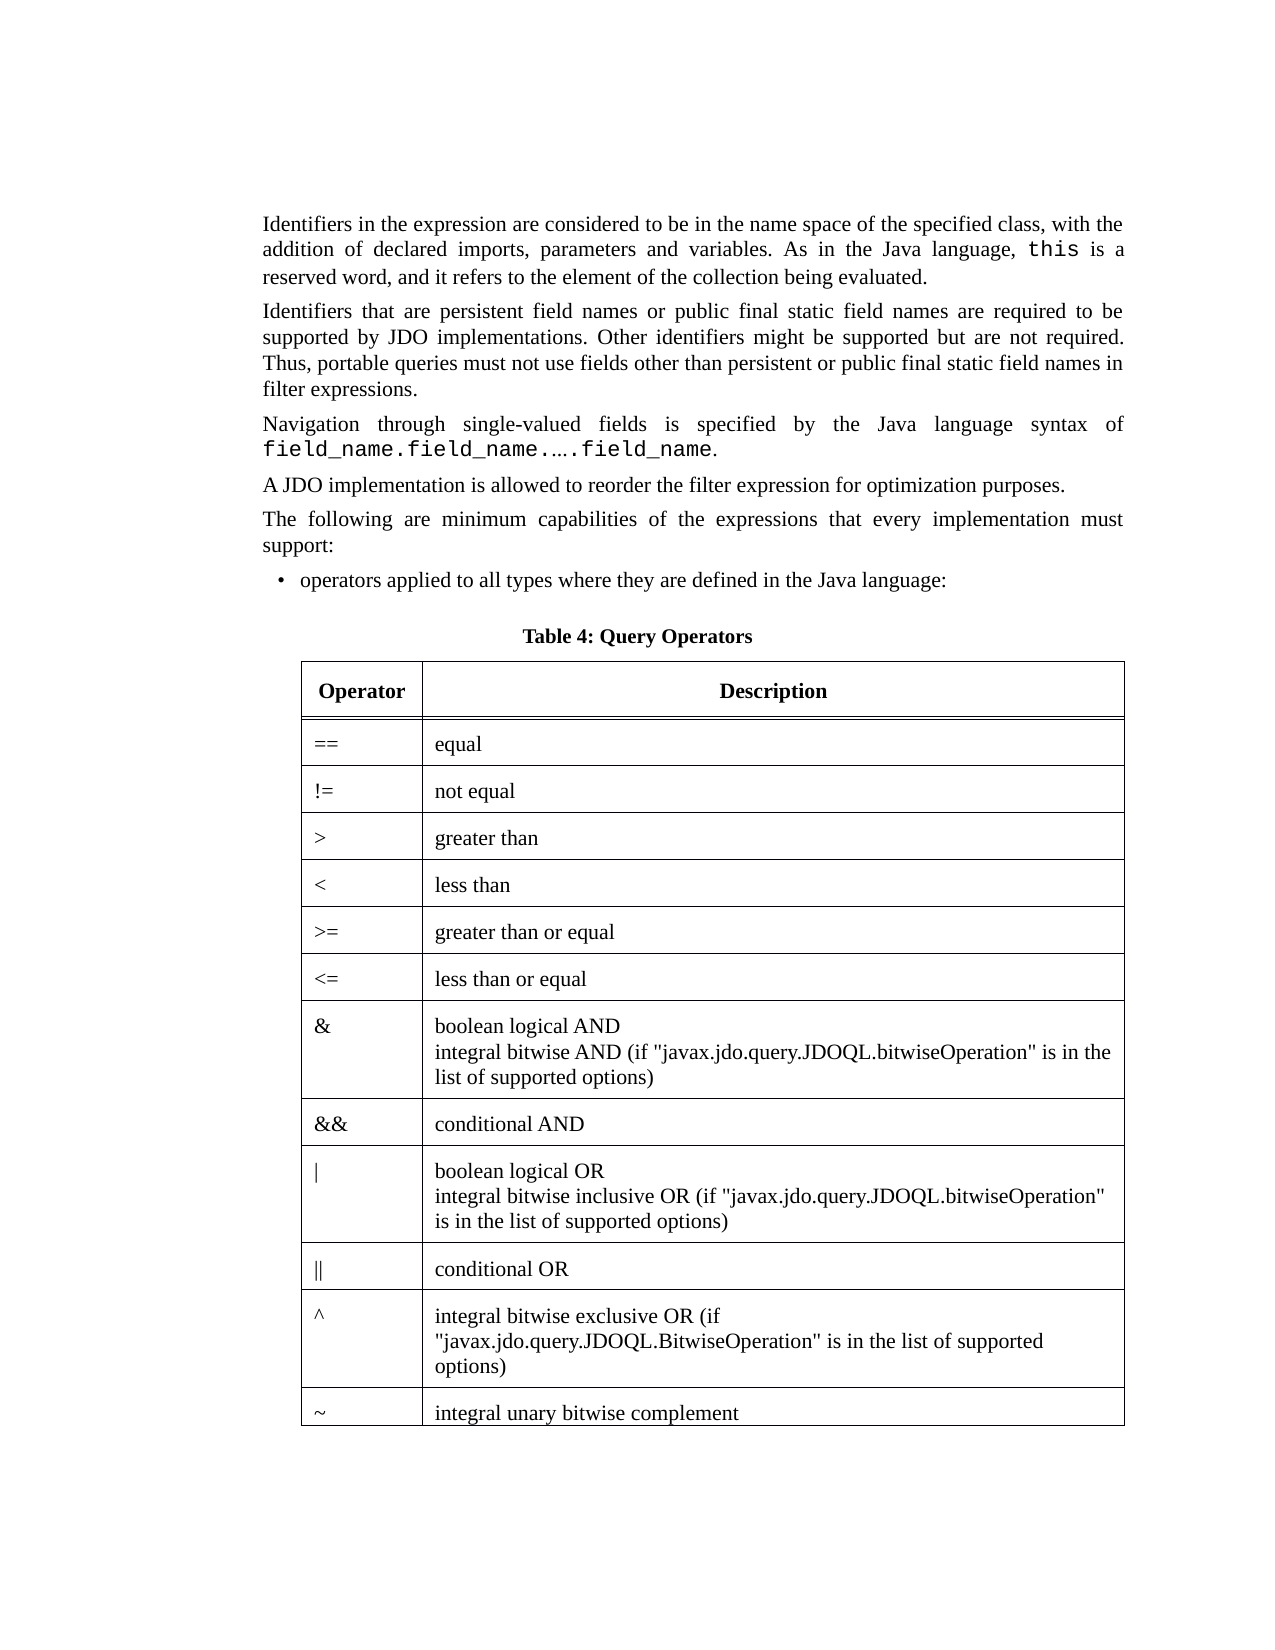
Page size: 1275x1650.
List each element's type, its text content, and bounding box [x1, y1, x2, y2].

title Table 4: Query Operators [150, 623, 1125, 648]
text The following are minimum capabilities of the expressions that every implementation must support: [262, 506, 1125, 558]
table_cell A14.6.2-20[boolean logical AND integral bitwise AND (if "javax.jdo.query.JDOQL.bitwiseOperation" is in the list of supported options)] [423, 1001, 1124, 1097]
table_cell <= [302, 954, 422, 1000]
text A14.6.2-43 [Identifiers that are persistent field names or public final static field names are required to be supported by JDO implementations.] Other identifiers might be supported but are not required. Thus, portable queries must not use fields other than persistent or public final static field names in filter expressions. [262, 297, 1125, 402]
table_header Operator [302, 662, 422, 716]
text • operators applied to all types where they are defined in the Java language: [277, 566, 1087, 592]
table_cell < [302, 860, 422, 906]
table_header Description [423, 662, 1124, 716]
table_cell == [302, 720, 422, 764]
table_cell A14.6.2-24[integral unary bitwise complement] [423, 1388, 1124, 1425]
table_cell >= [302, 907, 422, 953]
table_cell || [302, 1243, 422, 1289]
table_cell A14.6.2-14[equal] [423, 720, 1124, 764]
table_cell ~ [302, 1388, 422, 1425]
text A JDO implementation is allowed to reorder the filter expression for optimization purposes. [262, 471, 1125, 497]
table_cell A14.6.2-15[not equal] [423, 766, 1124, 812]
table_cell & [302, 1001, 422, 1097]
table_cell A14.6.2-22[boolean logical OR integral bitwise inclusive OR (if "javax.jdo.query.JDOQL.bitwiseOperation" is in the list of supported options)] [423, 1146, 1124, 1242]
table_cell A14.6.2-18[greater than or equal] [423, 907, 1124, 953]
text A14.6.2-13 [Navigation through single-valued fields is specified by the Java language syntax of field_name.field_name.....field_name.] [262, 410, 1125, 463]
table_cell != [302, 766, 422, 812]
table_cell | [302, 1146, 422, 1242]
table_cell > [302, 813, 422, 859]
table_cell A14.6.2-22[integral bitwise exclusive OR (if "javax.jdo.query.JDOQL.BitwiseOperation" is in the list of supported options)] [423, 1290, 1124, 1387]
table_cell ^ [302, 1290, 422, 1387]
table_cell A14.6.2-16[greater than] [423, 813, 1124, 859]
table_cell A14.6.2-19[less than or equal] [423, 954, 1124, 1000]
text A14.6.2-11 [Identifiers in the expression are considered to be in the name space of the specified class, with the addition of declared imports, parameters and variables.] As in the Java language, A14.6.2-12 [this is a reserved word, and it refers to the element of the collection being evaluated.] [262, 210, 1125, 289]
table_cell A14.6.2-17[less than] [423, 860, 1124, 906]
table_cell A14.6.2-23[conditional OR] [423, 1243, 1124, 1289]
table_cell && [302, 1099, 422, 1144]
table_cell A14.6.2-21[conditional AND] [423, 1099, 1124, 1144]
